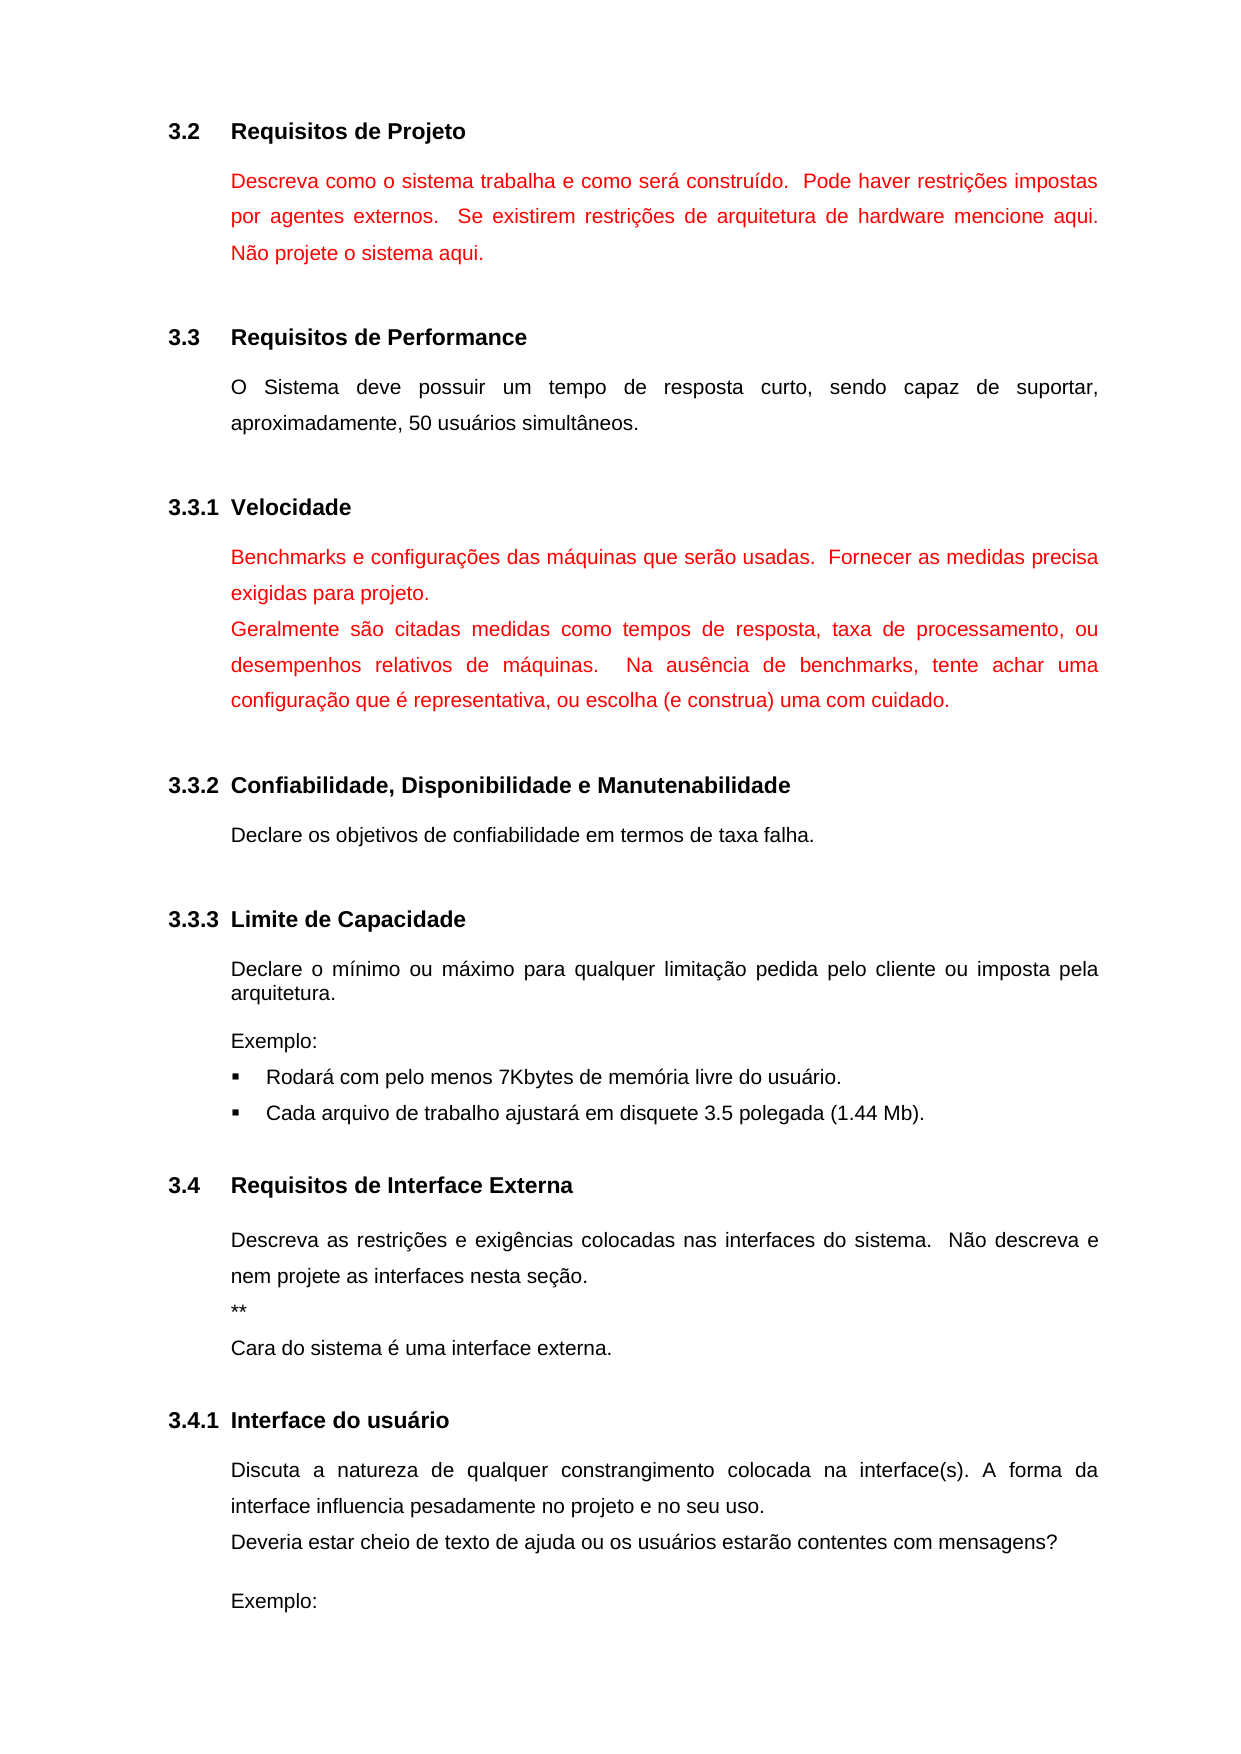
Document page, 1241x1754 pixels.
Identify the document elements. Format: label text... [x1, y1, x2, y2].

text Exemplo: [231, 1028, 1100, 1052]
text O Sistema deve possuir um tempo de resposta curto, sendo capaz de suportar, aproximadamente, 50 usuários simultâneos. [231, 374, 1100, 434]
subtitle Velocidade [168, 494, 1100, 521]
subtitle Requisitos de Projeto [168, 118, 1100, 144]
subtitle Interface do usuário [168, 1407, 1100, 1434]
subtitle Requisitos de Interface Externa [168, 1172, 1100, 1199]
subtitle Exemplo: [231, 1589, 1100, 1613]
subtitle Requisitos de Performance [168, 324, 1100, 351]
text Geralmente são citadas medidas como tempos de resposta, taxa de processamento, ou desempenhos relativos de máquinas. Na ausência de benchmarks, tente achar uma configuração que é representativa, ou escolha (e construa) uma com cuidado. [231, 616, 1100, 712]
list Cada arquivo de trabalho ajustará em disquete 3.5 polegada (1.44 Mb). [144, 1101, 1100, 1124]
text Declare o mínimo ou máximo para qualquer limitação pedida pelo cliente ou imposta pela arquitetura. [231, 957, 1100, 1004]
subtitle Confiabilidade, Disponibilidade e Manutenabilidade [168, 772, 1100, 798]
text Benchmarks e configurações das máquinas que serão usadas. Fornecer as medidas precisa exigidas para projeto. [231, 544, 1100, 604]
subtitle Limite de Capacidade [168, 906, 1100, 933]
list Rodará com pelo menos 7Kbytes de memória livre do usuário. [144, 1064, 1100, 1088]
text Cara do sistema é uma interface externa. [231, 1335, 1100, 1359]
text ** [231, 1299, 1100, 1323]
text Discuta a natureza de qualquer constrangimento colocada na interface(s). A forma da interface influencia pesadamente no projeto e no seu uso. [231, 1458, 1100, 1517]
text Declare os objetivos de confiabilidade em termos de taxa falha. [231, 822, 1100, 846]
text Descreva as restrições e exigências colocadas nas interfaces do sistema. Não descreva e nem projete as interfaces nesta seção. [231, 1228, 1100, 1287]
text Deveria estar cheio de texto de ajuda ou os usuários estarão contentes com mensagens? [231, 1529, 1100, 1553]
text Descreva como o sistema trabalha e como será construído. Pode haver restrições impostas por agentes externos. Se existirem restrições de arquitetura de hardware mencione aqui. Não projete o sistema aqui. [231, 168, 1100, 264]
